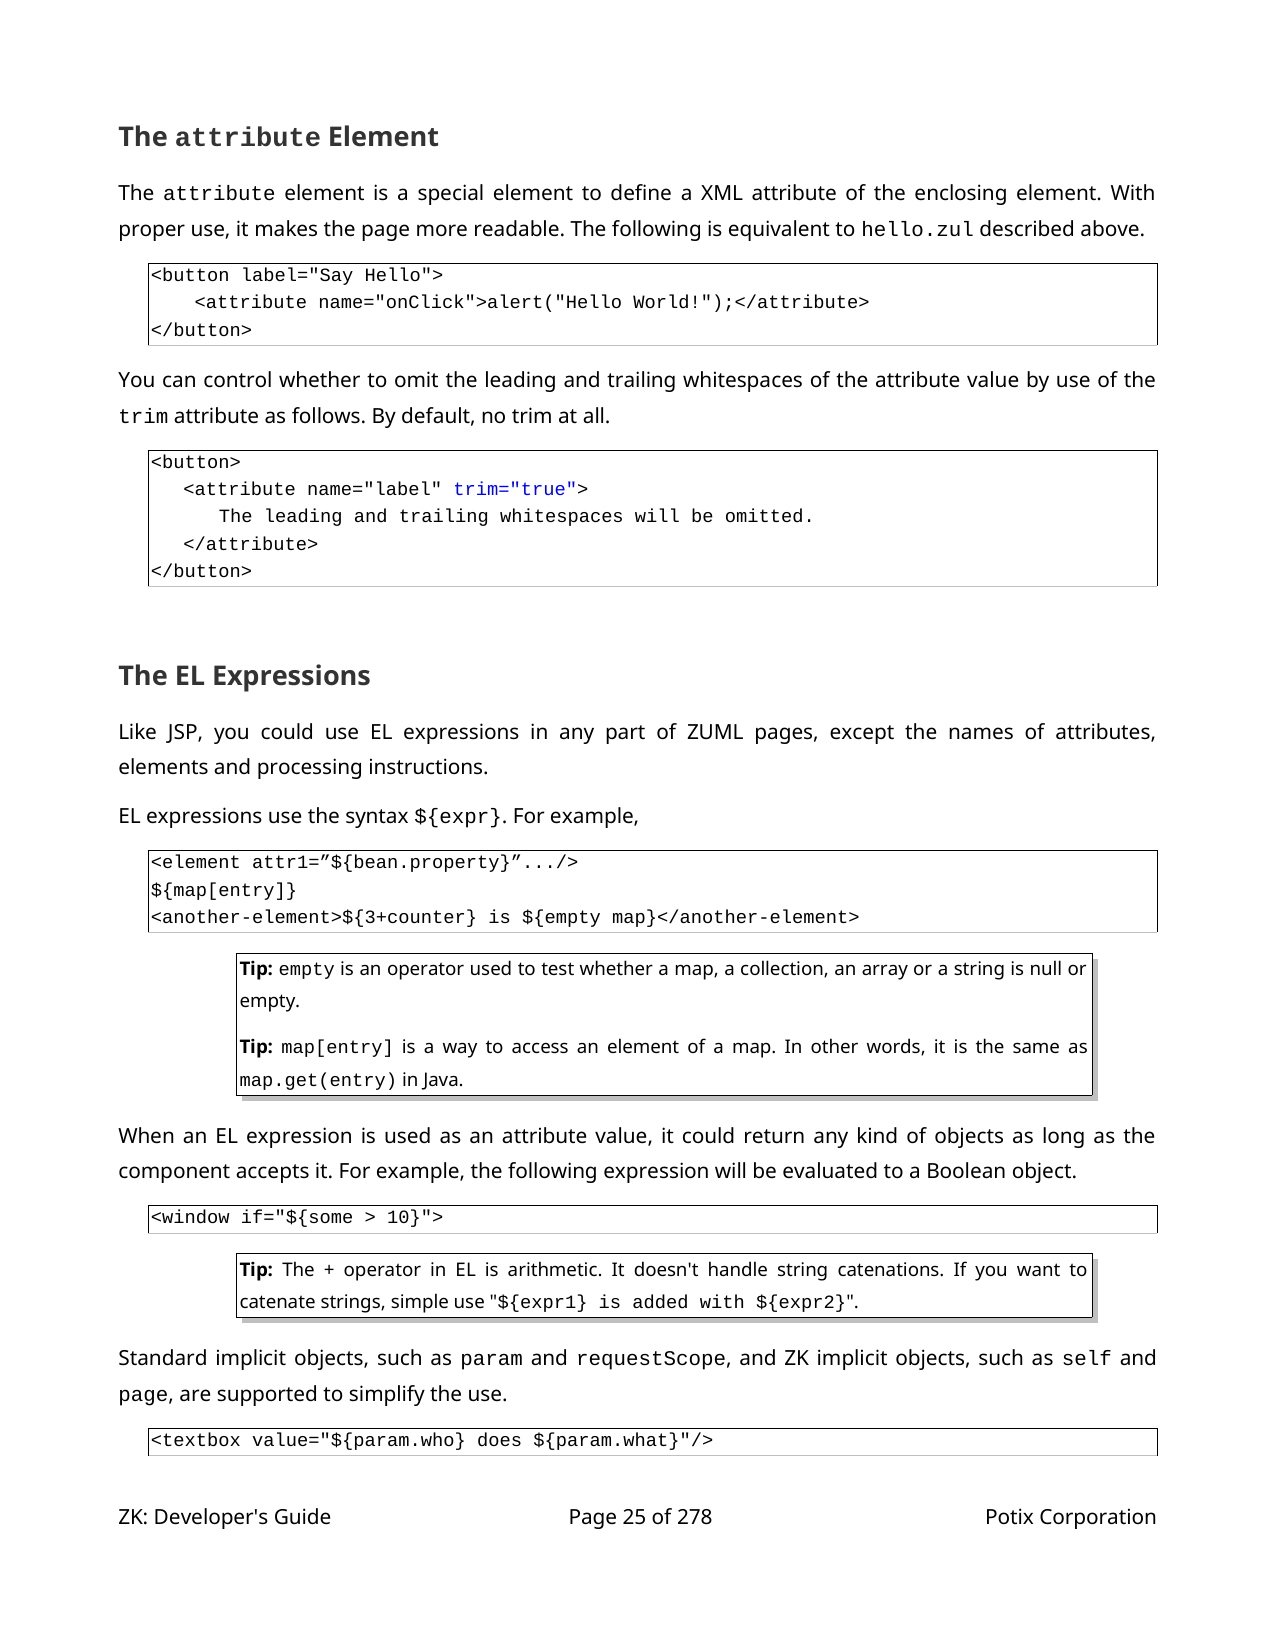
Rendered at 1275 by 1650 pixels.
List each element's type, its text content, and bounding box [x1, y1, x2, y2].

text </button> [149, 318, 1157, 345]
text Like JSP, you could use EL expressions in any part of ZUML pages, except the names of attributes, elements and processing instructions. [118, 717, 1157, 781]
text You can control whether to omit the leading and trailing whitespaces of the attribute value by use of the trim attribute as follows. By default, no trim at all. [118, 366, 1157, 429]
text <attribute name="label" trim="true"> [149, 477, 1157, 501]
text Tip: empty is an operator used to test whether a map, a collection, an array or a string is null or empty. [237, 954, 1092, 1013]
text <attribute name="onClick">alert("Hello World!");</attribute> [149, 290, 1157, 315]
subtitle The EL Expressions [118, 657, 1157, 693]
text <button label="Say Hello"> [149, 264, 1157, 287]
text Tip: map[entry] is a way to access an element of a map. In other words, it is the same as map.get(entry) in Java. [237, 1031, 1092, 1095]
text <another-element>${3+counter} is ${empty map}</another-element> [149, 905, 1157, 932]
text The leading and trailing whitespaces will be omitted. [149, 504, 1157, 528]
text Tip: The + operator in EL is arithmetic. It doesn't handle string catenations. If you want to catenate strings, simple use "${expr1} is added with ${expr2}". [237, 1254, 1092, 1317]
text <textbox value="${param.who} does ${param.what}"/> [149, 1429, 1157, 1455]
text <window if="${some > 10}"> [149, 1206, 1157, 1233]
subtitle The attribute Element [118, 118, 1157, 155]
text EL expressions use the syntax ${expr}. For example, [118, 801, 1157, 830]
text ${map[entry]} [149, 878, 1157, 902]
text Standard implicit objects, such as param and requestScope, and ZK implicit objects, such as self and page, are supported to simplify the use. [118, 1343, 1157, 1408]
text When an EL expression is used as an attribute value, it could return any kind of objects as long as the component accepts it. For example, the following expression will be evaluated to a Boolean object. [118, 1121, 1157, 1185]
text <element attr1=”${bean.property}”.../> [149, 851, 1157, 875]
text </attribute> [149, 531, 1157, 556]
text </button> [149, 559, 1157, 586]
text The attribute element is a special element to define a XML attribute of the enclosing element. With proper use, it makes the page more readable. The following is equivalent to hello.zul described above. [118, 178, 1157, 243]
text <button> [149, 451, 1157, 474]
